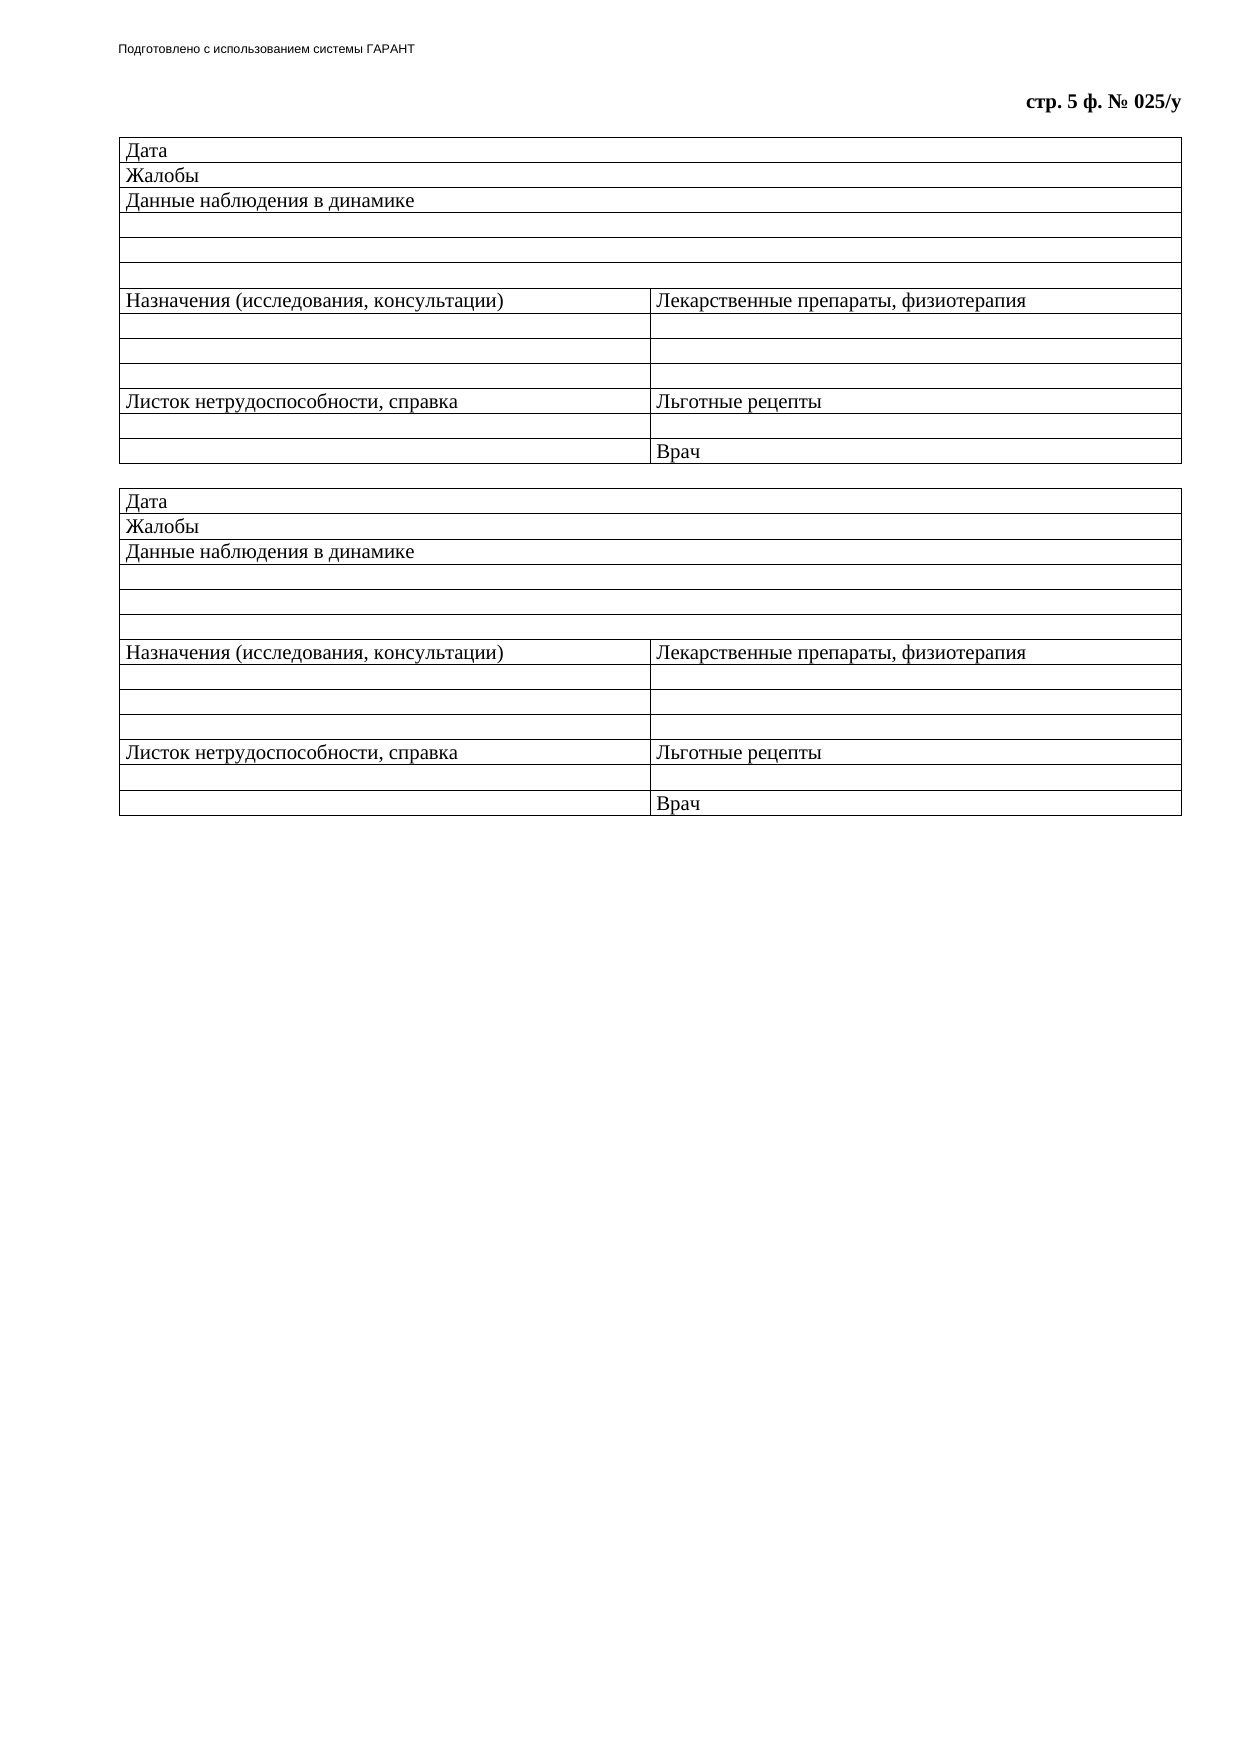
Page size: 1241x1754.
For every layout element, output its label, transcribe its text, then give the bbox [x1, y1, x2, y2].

table_cell Врач [651, 791, 716, 814]
table_cell [651, 665, 1181, 689]
table_cell [120, 414, 650, 438]
table_cell Лекарственные препараты, физиотерапия [651, 640, 1181, 664]
table_cell [120, 791, 650, 814]
table_cell [120, 690, 650, 714]
table_cell [120, 238, 1181, 262]
table_cell Жалобы [120, 514, 215, 538]
table_header Дата [120, 138, 184, 162]
table_cell [120, 765, 650, 789]
table_cell Листок нетрудоспособности, справка [120, 740, 650, 764]
table_cell Врач [651, 439, 716, 463]
table_cell [651, 339, 1181, 363]
table_cell [651, 765, 1181, 789]
table_cell Листок нетрудоспособности, справка [120, 389, 650, 413]
table_cell [120, 364, 650, 388]
table_cell [215, 514, 1181, 538]
table_cell [215, 163, 1181, 187]
table_cell [120, 665, 650, 689]
table_cell [120, 590, 1181, 614]
table_cell [651, 364, 1181, 388]
table_cell [426, 540, 1181, 563]
table_cell Лекарственные препараты, физиотерапия [651, 289, 1181, 312]
table_cell [120, 263, 1181, 287]
table_cell [120, 715, 650, 739]
table_cell Льготные рецепты [651, 389, 1181, 413]
table_cell Льготные рецепты [651, 740, 1181, 764]
table_cell [120, 565, 1181, 589]
table_header Дата [120, 489, 184, 513]
table_cell [651, 715, 1181, 739]
table_cell [716, 791, 1181, 814]
table_header [184, 138, 1181, 162]
table_cell Данные наблюдения в динамике [120, 188, 426, 212]
table_cell [651, 690, 1181, 714]
table_cell [651, 314, 1181, 338]
table_cell Назначения (исследования, консультации) [120, 289, 650, 312]
text стр. 5 ф. № 025/у [118, 89, 1181, 113]
table_cell [120, 213, 1181, 237]
table_cell Данные наблюдения в динамике [120, 540, 426, 563]
table_cell Назначения (исследования, консультации) [120, 640, 650, 664]
table_cell [120, 339, 650, 363]
table_cell [120, 615, 1181, 639]
table_cell [120, 314, 650, 338]
table_cell [426, 188, 1181, 212]
table_cell [651, 414, 1181, 438]
table_cell [716, 439, 1181, 463]
table_cell Жалобы [120, 163, 215, 187]
table_cell [120, 439, 650, 463]
table_header [184, 489, 1181, 513]
